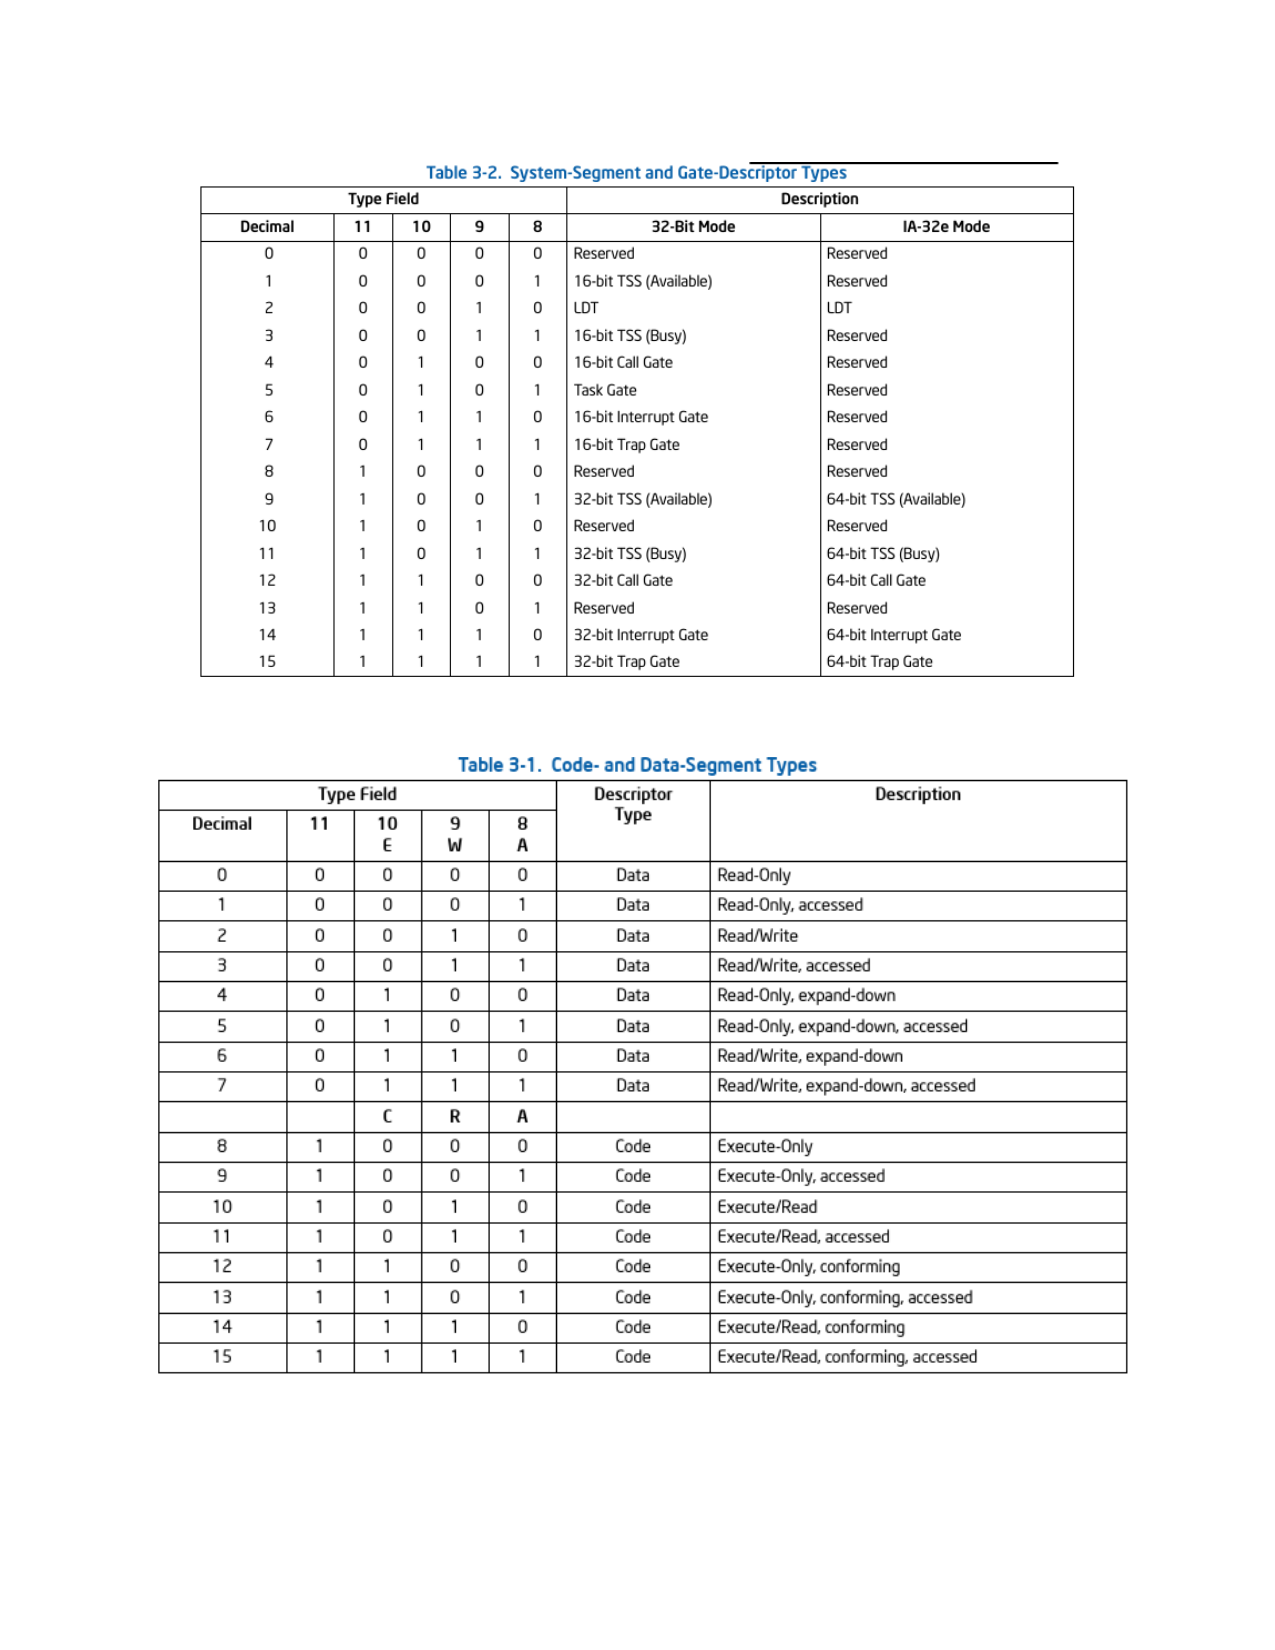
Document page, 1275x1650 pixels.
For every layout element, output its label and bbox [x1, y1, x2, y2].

picture [157, 757, 1133, 1379]
picture [196, 162, 1083, 687]
